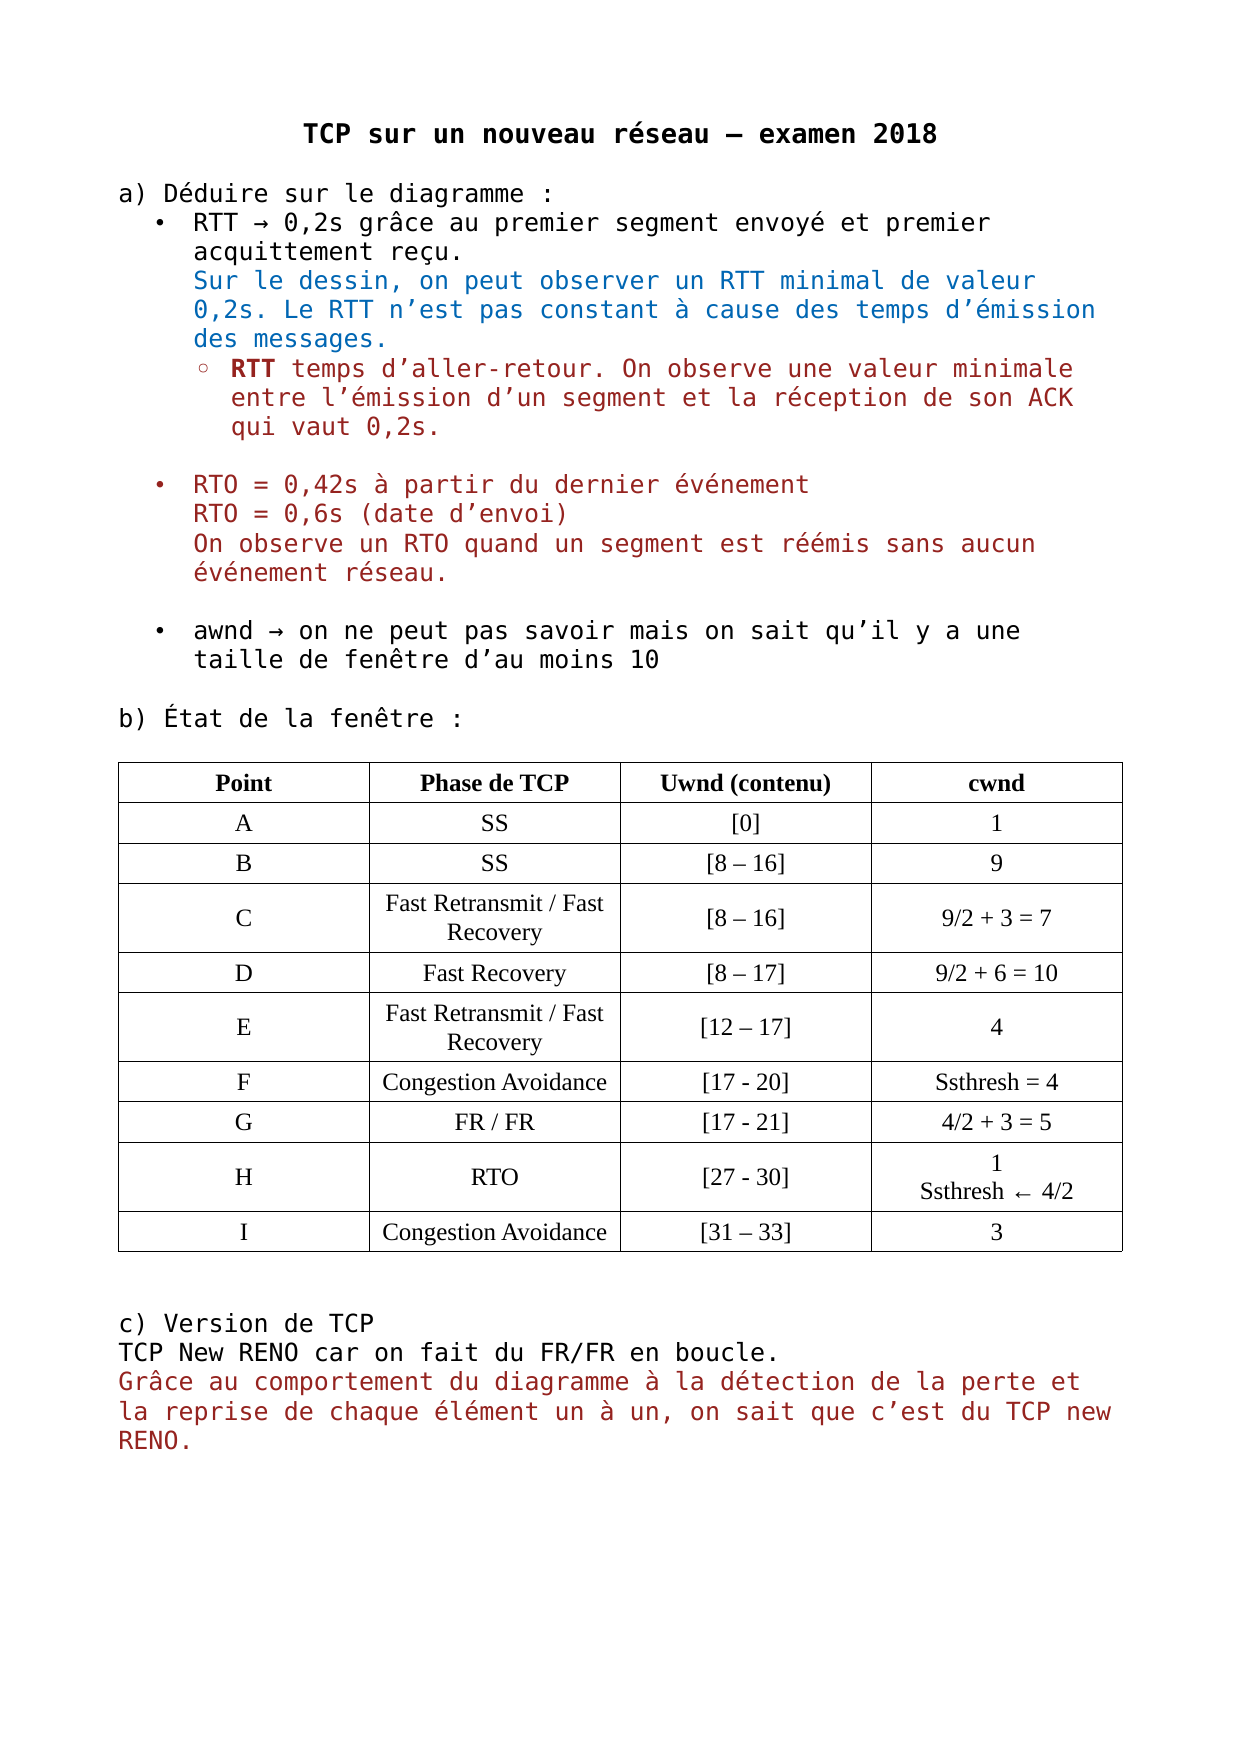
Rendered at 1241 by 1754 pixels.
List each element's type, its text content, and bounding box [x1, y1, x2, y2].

table_cell C [119, 884, 369, 952]
text b) État de la fenêtre : [118, 704, 1122, 733]
text TCP New RENO car on fait du FR/FR en boucle. [118, 1338, 1122, 1367]
table_header Point [119, 763, 369, 802]
table_cell E [119, 993, 369, 1061]
table_cell SS [370, 844, 620, 883]
text TCP sur un nouveau réseau – examen 2018 [118, 118, 1122, 150]
table_cell G [119, 1102, 369, 1142]
table_cell SS [370, 803, 620, 842]
table_cell 4 [872, 993, 1122, 1061]
table_cell 9/2 + 3 = 7 [872, 884, 1122, 952]
table_cell Ssthresh = 4 [872, 1062, 1122, 1101]
table_cell A [119, 803, 369, 842]
text Grâce au comportement du diagramme à la détection de la perte et la reprise de chaque élément un à un, on sait que c’est du TCP new RENO. [118, 1367, 1122, 1455]
table_cell I [119, 1212, 369, 1251]
list RTT → 0,2s grâce au premier segment envoyé et premier acquittement reçu. Sur le dessin, on peut observer un RTT minimal de valeur 0,2s. Le RTT n’est pas constant à cause des temps d’émission des messages. [156, 208, 1122, 354]
table_header cwnd [872, 763, 1122, 802]
table_cell Congestion Avoidance [370, 1212, 620, 1251]
table_cell 1 [872, 803, 1122, 842]
list awnd → on ne peut pas savoir mais on sait qu’il y a une taille de fenêtre d’au moins 10 [156, 616, 1122, 675]
list RTO = 0,42s à partir du dernier événement RTO = 0,6s (date d’envoi) On observe un RTO quand un segment est réémis sans aucun événement réseau. [156, 471, 1122, 587]
table_cell Fast Retransmit / Fast Recovery [370, 884, 620, 952]
table_cell 4/2 + 3 = 5 [872, 1102, 1122, 1142]
table_cell FR / FR [370, 1102, 620, 1142]
table_cell [27 - 30] [621, 1143, 871, 1211]
table_cell [12 – 17] [621, 993, 871, 1061]
table_cell 3 [872, 1212, 1122, 1251]
table_cell 9 [872, 844, 1122, 883]
table_cell [17 - 21] [621, 1102, 871, 1142]
table_cell RTO [370, 1143, 620, 1211]
table_cell B [119, 844, 369, 883]
table_cell [0] [621, 803, 871, 842]
table_cell Congestion Avoidance [370, 1062, 620, 1101]
table_cell Fast Retransmit / Fast Recovery [370, 993, 620, 1061]
table_cell 9/2 + 6 = 10 [872, 953, 1122, 992]
table_header Uwnd (contenu) [621, 763, 871, 802]
table_cell D [119, 953, 369, 992]
text c) Version de TCP [118, 1309, 1122, 1338]
list RTT temps d’aller-retour. On observe une valeur minimale entre l’émission d’un segment et la réception de son ACK qui vaut 0,2s. [193, 354, 1122, 441]
table_cell [8 – 17] [621, 953, 871, 992]
table_cell [17 - 20] [621, 1062, 871, 1101]
table_cell F [119, 1062, 369, 1101]
table_cell [31 – 33] [621, 1212, 871, 1251]
table_cell Fast Recovery [370, 953, 620, 992]
text a) Déduire sur le diagramme : [118, 179, 1122, 208]
table_header Phase de TCP [370, 763, 620, 802]
table_cell [8 – 16] [621, 884, 871, 952]
table_cell [8 – 16] [621, 844, 871, 883]
table_cell H [119, 1143, 369, 1211]
table_cell 1 Ssthresh ← 4/2 [872, 1143, 1122, 1211]
